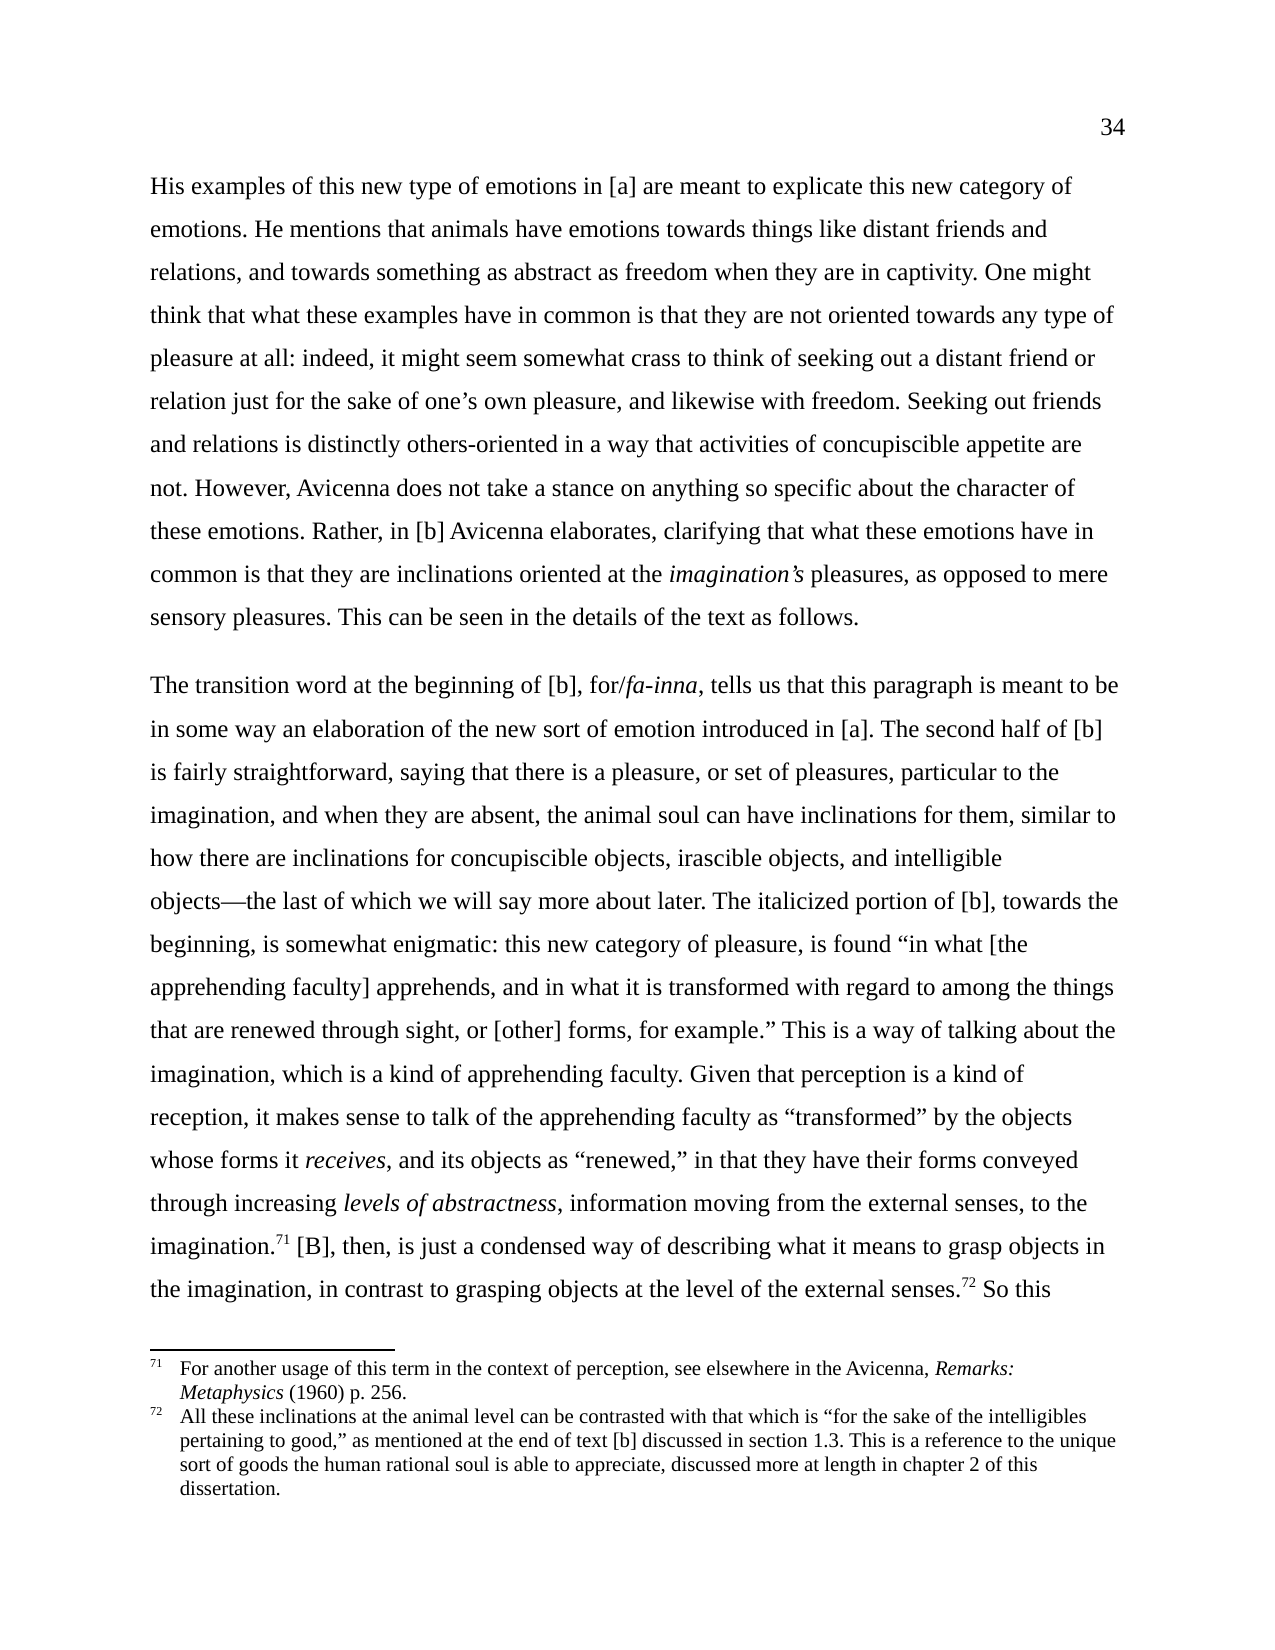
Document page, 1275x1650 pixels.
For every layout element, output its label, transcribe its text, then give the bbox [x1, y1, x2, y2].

text The transition word at the beginning of [b], for/fa-inna, tells us that this paragraph is meant to be in some way an elaboration of the new sort of emotion introduced in [a]. The second half of [b] is fairly straightforward, saying that there is a pleasure, or set of pleasures, particular to the imagination, and when they are absent, the animal soul can have inclinations for them, similar to how there are inclinations for concupiscible objects, irascible objects, and intelligible objects―the last of which we will say more about later. The italicized portion of [b], towards the beginning, is somewhat enigmatic: this new category of pleasure, is found “in what [the apprehending faculty] apprehends, and in what it is transformed with regard to among the things that are renewed through sight, or [other] forms, for example.” This is a way of talking about the imagination, which is a kind of apprehending faculty. Given that perception is a kind of reception, it makes sense to talk of the apprehending faculty as “transformed” by the objects whose forms it receives, and its objects as “renewed,” in that they have their forms conveyed through increasing levels of abstractness, information moving from the external senses, to the imagination. [B], then, is just a condensed way of describing what it means to grasp objects in the imagination, in contrast to grasping objects at the level of the external senses. So this category of emotion introduced in [a] has as its object a kind of pleasure that is available to the imagination, but not the external senses. [150, 671, 1125, 1303]
text For another usage of this term in the context of perception, see elsewhere in the Avicenna, Remarks: Metaphysics (1960) p. 256. [150, 1356, 1125, 1404]
text His examples of this new type of emotions in [a] are meant to explicate this new category of emotions. He mentions that animals have emotions towards things like distant friends and relations, and towards something as abstract as freedom when they are in captivity. One might think that what these examples have in common is that they are not oriented towards any type of pleasure at all: indeed, it might seem somewhat crass to think of seeking out a distant friend or relation just for the sake of one’s own pleasure, and likewise with freedom. Seeking out friends and relations is distinctly others-oriented in a way that activities of concupiscible appetite are not. However, Avicenna does not take a stance on anything so specific about the character of these emotions. Rather, in [b] Avicenna elaborates, clarifying that what these emotions have in common is that they are inclinations oriented at the imagination’s pleasures, as opposed to mere sensory pleasures. This can be seen in the details of the text as follows. [150, 171, 1125, 631]
text All these inclinations at the animal level can be contrasted with that which is “for the sake of the intelligibles pertaining to good,” as mentioned at the end of text [b] discussed in section 1.3. This is a reference to the unique sort of goods the human rational soul is able to appreciate, discussed more at length in chapter 2 of this dissertation. [150, 1404, 1125, 1500]
